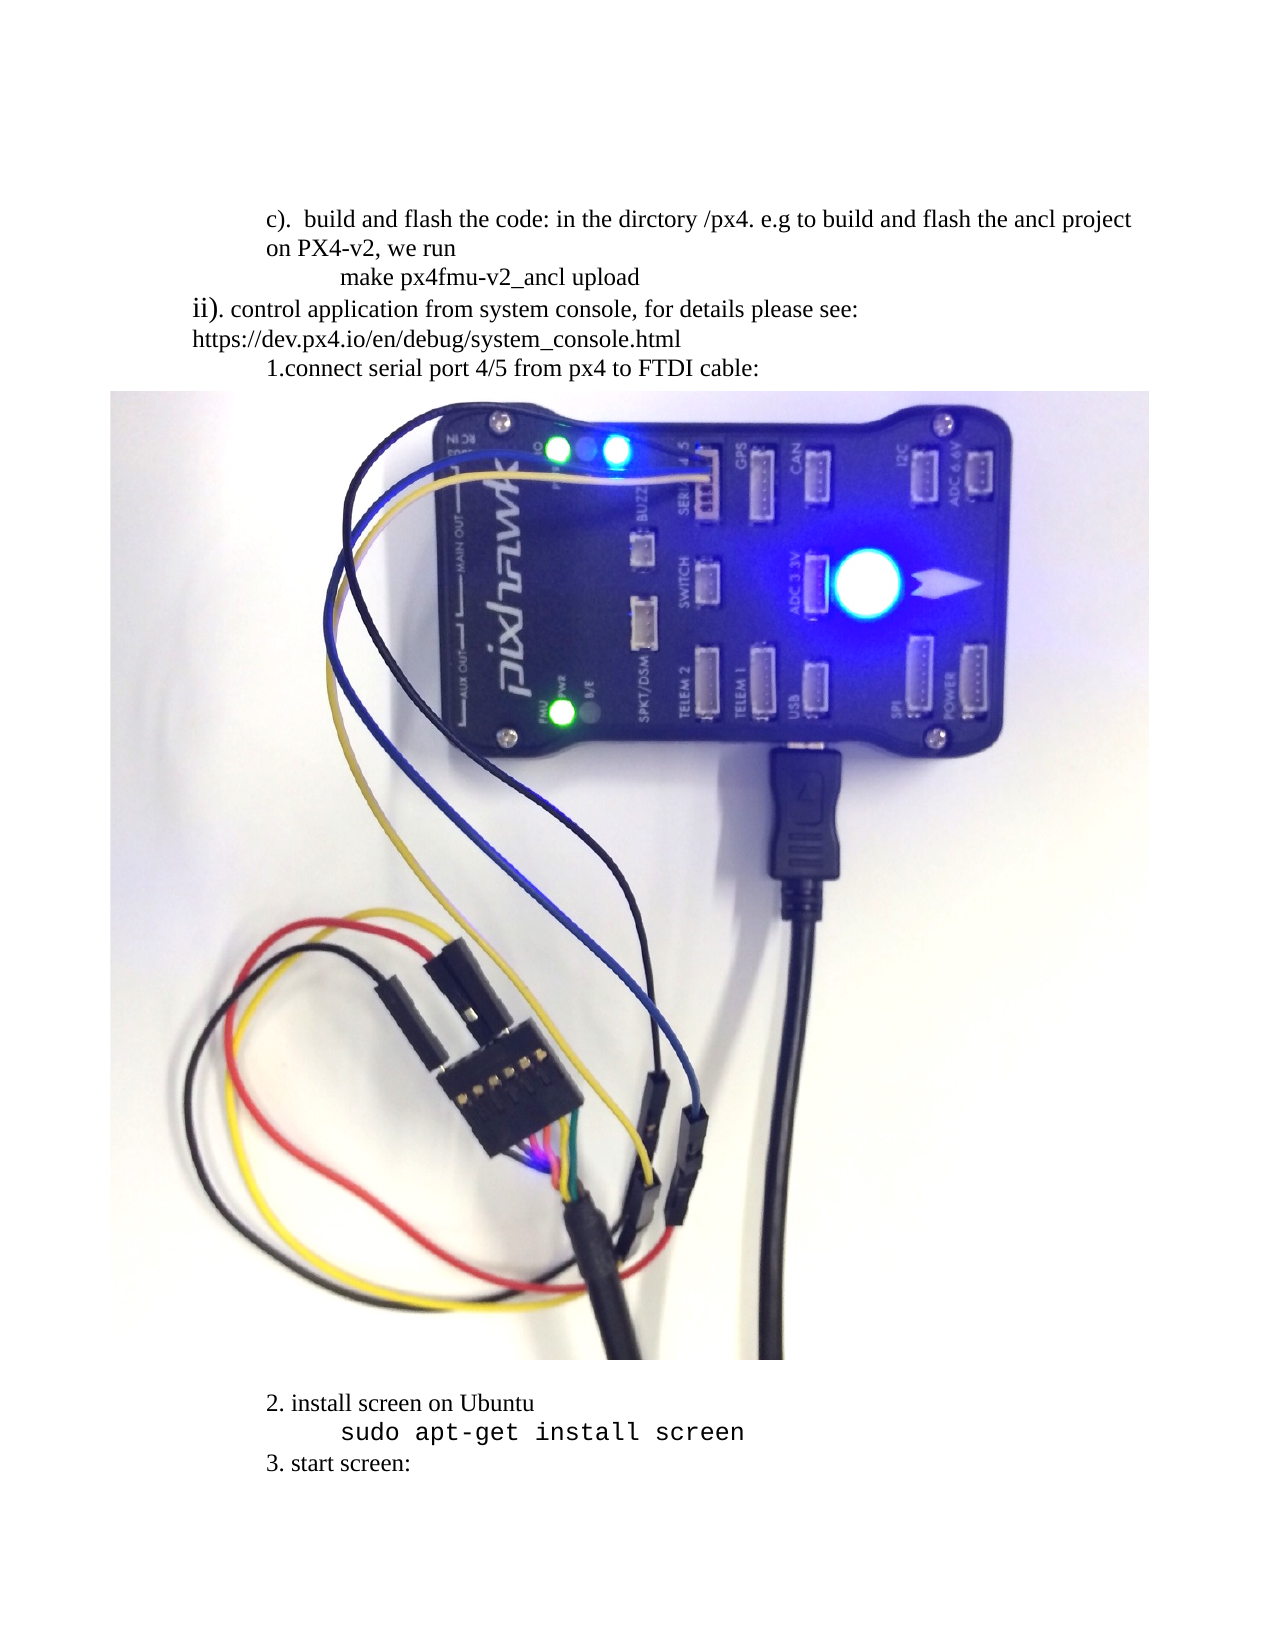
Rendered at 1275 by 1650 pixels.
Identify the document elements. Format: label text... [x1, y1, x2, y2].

text ii). control application from system console, for details please see: https://dev.px4.io/en/debug/system_console.html [118, 291, 1157, 353]
text 1.connect serial port 4/5 from px4 to FTDI cable: [118, 353, 1157, 382]
picture [110, 391, 1149, 1360]
text 3. start screen: [118, 1448, 1157, 1477]
text make px4fmu-v2_ancl upload [118, 262, 1157, 291]
text 2. install screen on Ubuntu [118, 1388, 1157, 1417]
text sudo apt-get install screen [118, 1417, 1157, 1448]
text c). build and flash the code: in the dirctory /px4. e.g to build and flash the ancl project on PX4-v2, we run [118, 204, 1157, 262]
